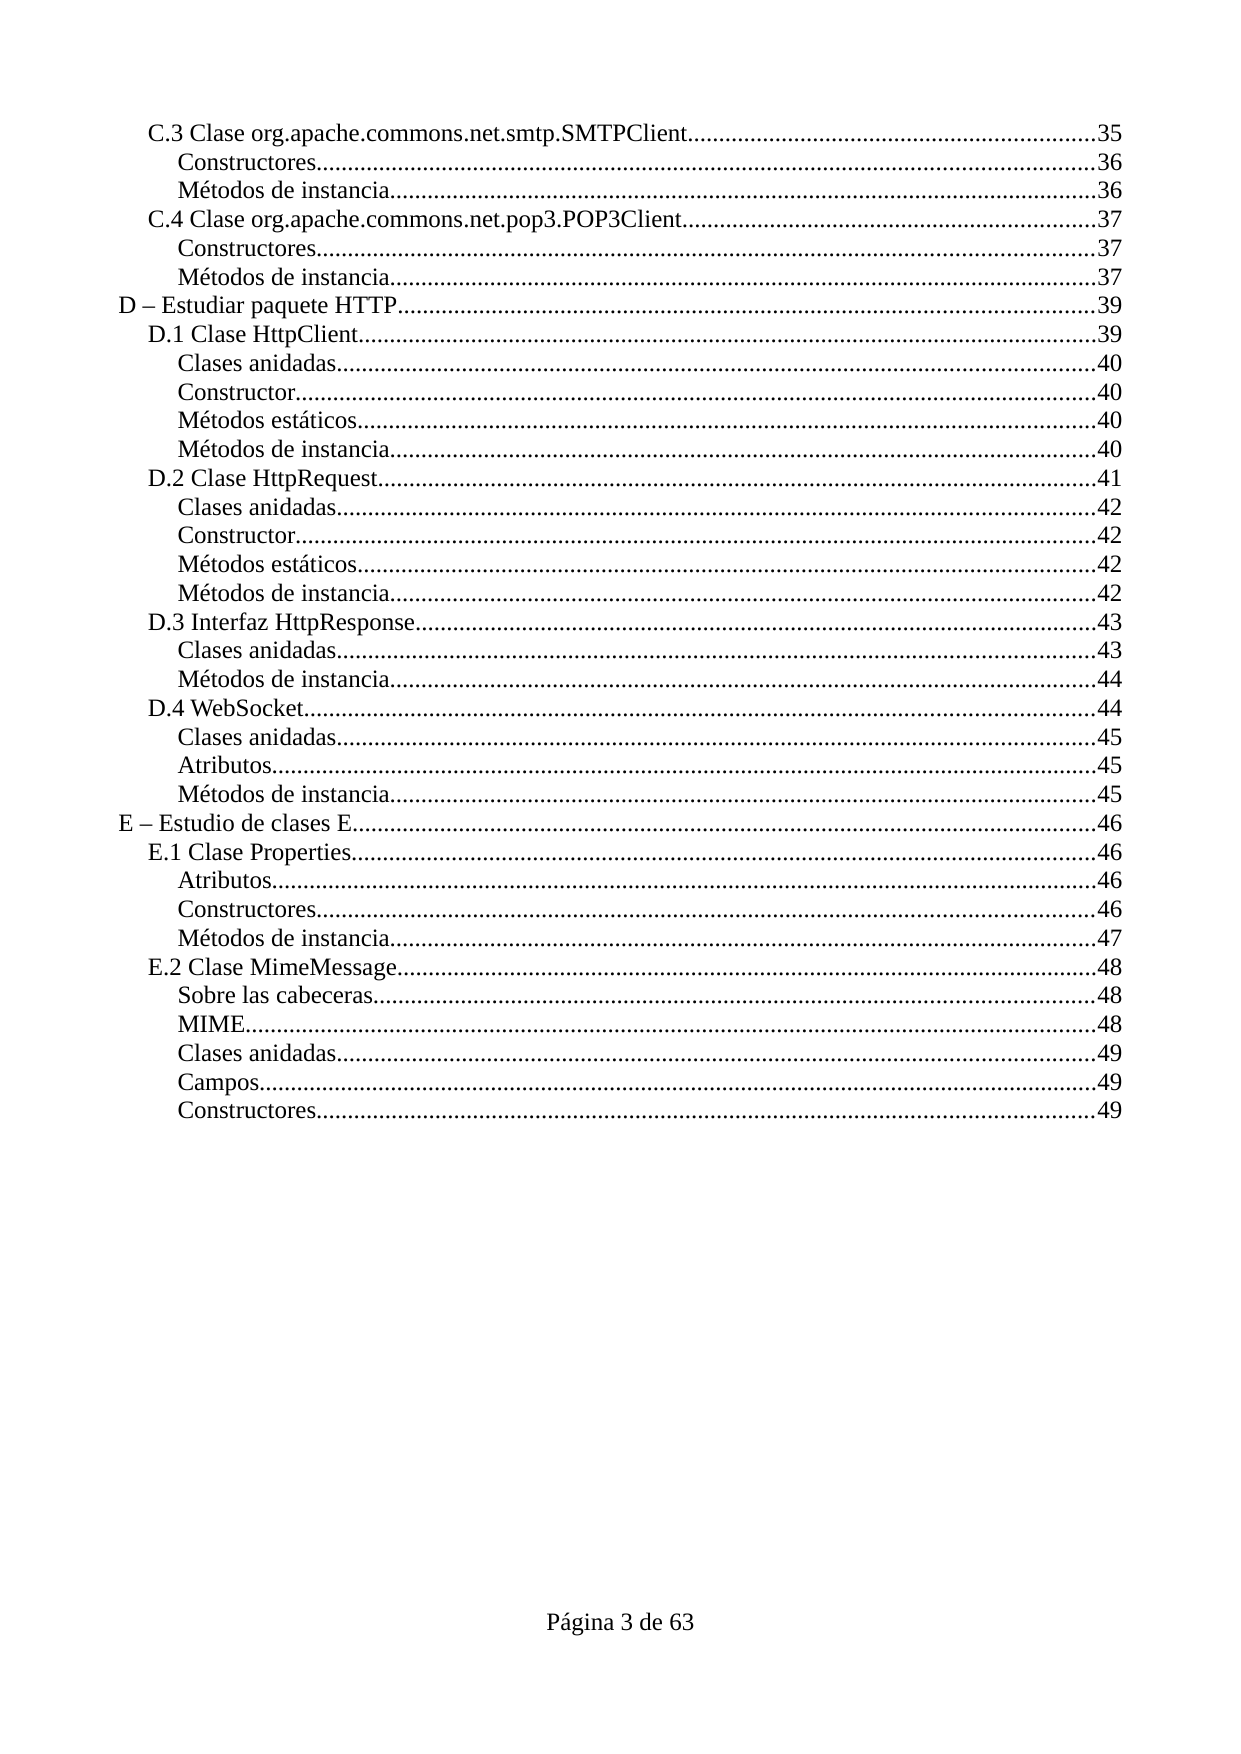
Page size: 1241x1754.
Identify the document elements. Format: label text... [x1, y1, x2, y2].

text C.4 Clase org.apache.commons.net.pop3.POP3Client 37 [148, 204, 1122, 233]
text Métodos estáticos 42 [177, 549, 1122, 578]
text Atributos 45 [177, 751, 1122, 779]
text C.3 Clase org.apache.commons.net.smtp.SMTPClient 35 [148, 118, 1122, 147]
text MIME 48 [177, 1009, 1122, 1038]
text Atributos 46 [177, 866, 1122, 894]
text Métodos de instancia 45 [177, 779, 1122, 808]
text E.1 Clase Properties 46 [148, 837, 1122, 866]
text Métodos de instancia 44 [177, 664, 1122, 693]
text D – Estudiar paquete HTTP 39 [118, 291, 1122, 319]
text Métodos de instancia 40 [177, 434, 1122, 463]
text Clases anidadas 40 [177, 348, 1122, 377]
text D.3 Interfaz HttpResponse 43 [148, 607, 1122, 636]
text Constructores 36 [177, 147, 1122, 176]
text Clases anidadas 42 [177, 492, 1122, 521]
text Constructores 37 [177, 233, 1122, 262]
text E – Estudio de clases E 46 [118, 808, 1122, 837]
text Clases anidadas 45 [177, 722, 1122, 751]
text Clases anidadas 49 [177, 1038, 1122, 1067]
text D.2 Clase HttpRequest 41 [148, 463, 1122, 492]
text D.1 Clase HttpClient 39 [148, 319, 1122, 348]
text Constructores 46 [177, 894, 1122, 923]
text E.2 Clase MimeMessage 48 [148, 952, 1122, 981]
text D.4 WebSocket 44 [148, 693, 1122, 722]
text Campos 49 [177, 1067, 1122, 1096]
text Constructores 49 [177, 1096, 1122, 1124]
text Sobre las cabeceras 48 [177, 981, 1122, 1009]
text Métodos de instancia 47 [177, 923, 1122, 952]
text Clases anidadas 43 [177, 636, 1122, 664]
text Constructor 42 [177, 521, 1122, 549]
text Métodos de instancia 37 [177, 262, 1122, 291]
text Constructor 40 [177, 377, 1122, 406]
text Métodos estáticos 40 [177, 406, 1122, 434]
text Métodos de instancia 42 [177, 578, 1122, 607]
text Métodos de instancia 36 [177, 176, 1122, 204]
